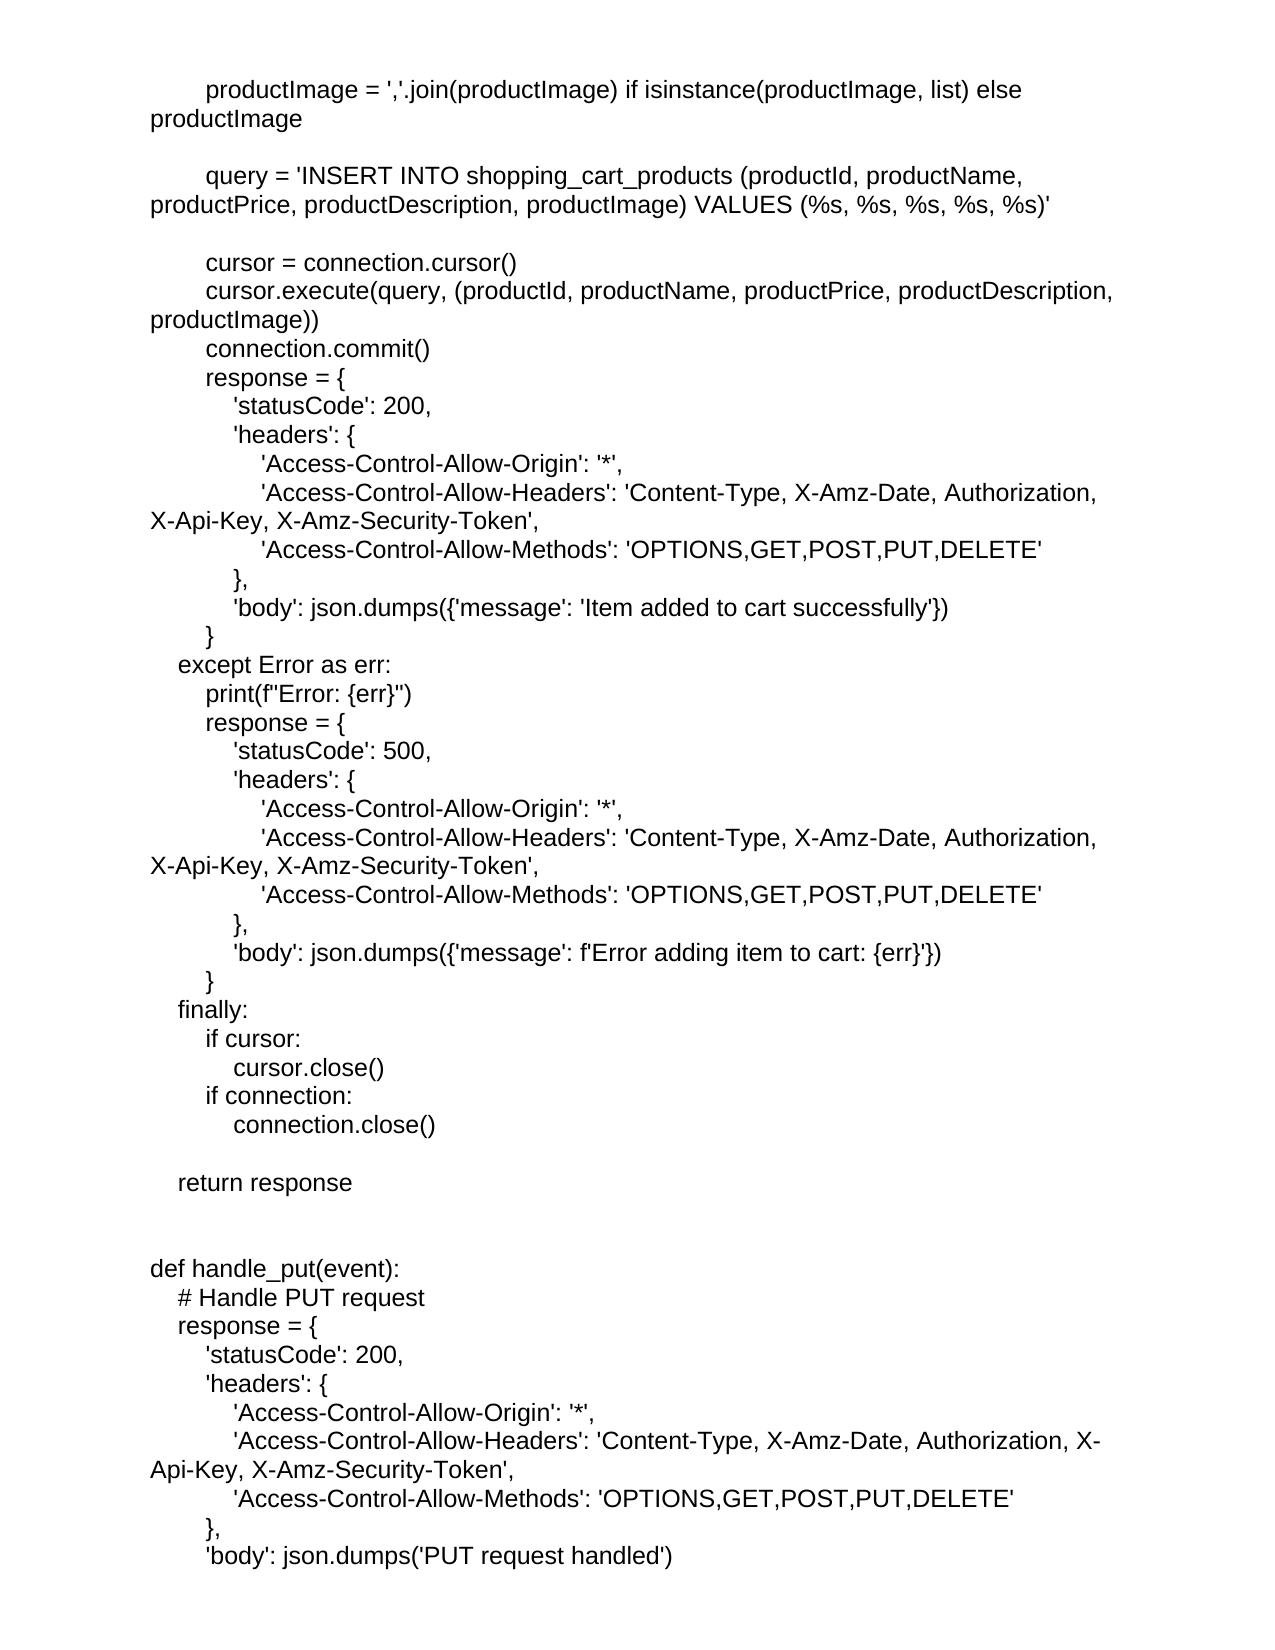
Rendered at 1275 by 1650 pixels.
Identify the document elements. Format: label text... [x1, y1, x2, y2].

text 'statusCode': 500, [150, 736, 1125, 765]
text finally: [150, 995, 1125, 1024]
text productImage = ','.join(productImage) if isinstance(productImage, list) else productImage [150, 75, 1125, 132]
text cursor = connection.cursor() [150, 247, 1125, 276]
text 'Access-Control-Allow-Origin': '*', [150, 794, 1125, 822]
text connection.commit() [150, 334, 1125, 362]
text cursor.close() [150, 1052, 1125, 1081]
text } [150, 621, 1125, 650]
text 'statusCode': 200, [150, 1340, 1125, 1369]
text 'Access-Control-Allow-Methods': 'OPTIONS,GET,POST,PUT,DELETE' [150, 880, 1125, 909]
text }, [150, 564, 1125, 592]
text 'Access-Control-Allow-Headers': 'Content-Type, X-Amz-Date, Authorization, X-Api-Key, X-Amz-Security-Token', [150, 822, 1125, 880]
text 'body': json.dumps('PUT request handled') [150, 1541, 1125, 1570]
text 'body': json.dumps({'message': 'Item added to cart successfully'}) [150, 592, 1125, 621]
text cursor.execute(query, (productId, productName, productPrice, productDescription, productImage)) [150, 276, 1125, 334]
text connection.close() [150, 1110, 1125, 1139]
text }, [150, 1512, 1125, 1541]
text if connection: [150, 1081, 1125, 1110]
text query = 'INSERT INTO shopping_cart_products (productId, productName, productPrice, productDescription, productImage) VALUES (%s, %s, %s, %s, %s)' [150, 161, 1125, 219]
text response = { [150, 707, 1125, 736]
text 'Access-Control-Allow-Headers': 'Content-Type, X-Amz-Date, Authorization, X-Api-Key, X-Amz-Security-Token', [150, 477, 1125, 535]
text 'Access-Control-Allow-Methods': 'OPTIONS,GET,POST,PUT,DELETE' [150, 535, 1125, 564]
text 'Access-Control-Allow-Origin': '*', [150, 1397, 1125, 1426]
text response = { [150, 362, 1125, 391]
text } [150, 966, 1125, 995]
text # Handle PUT request [150, 1282, 1125, 1311]
text print(f"Error: {err}") [150, 679, 1125, 707]
text return response [150, 1167, 1125, 1196]
text 'headers': { [150, 420, 1125, 449]
text }, [150, 909, 1125, 937]
text 'headers': { [150, 765, 1125, 794]
text def handle_put(event): [150, 1254, 1125, 1282]
text 'Access-Control-Allow-Origin': '*', [150, 449, 1125, 477]
text 'headers': { [150, 1369, 1125, 1397]
text if cursor: [150, 1024, 1125, 1052]
text 'statusCode': 200, [150, 391, 1125, 420]
text 'body': json.dumps({'message': f'Error adding item to cart: {err}'}) [150, 937, 1125, 966]
text response = { [150, 1311, 1125, 1340]
text 'Access-Control-Allow-Headers': 'Content-Type, X-Amz-Date, Authorization, X-Api-Key, X-Amz-Security-Token', [150, 1426, 1125, 1484]
text except Error as err: [150, 650, 1125, 679]
text 'Access-Control-Allow-Methods': 'OPTIONS,GET,POST,PUT,DELETE' [150, 1484, 1125, 1512]
